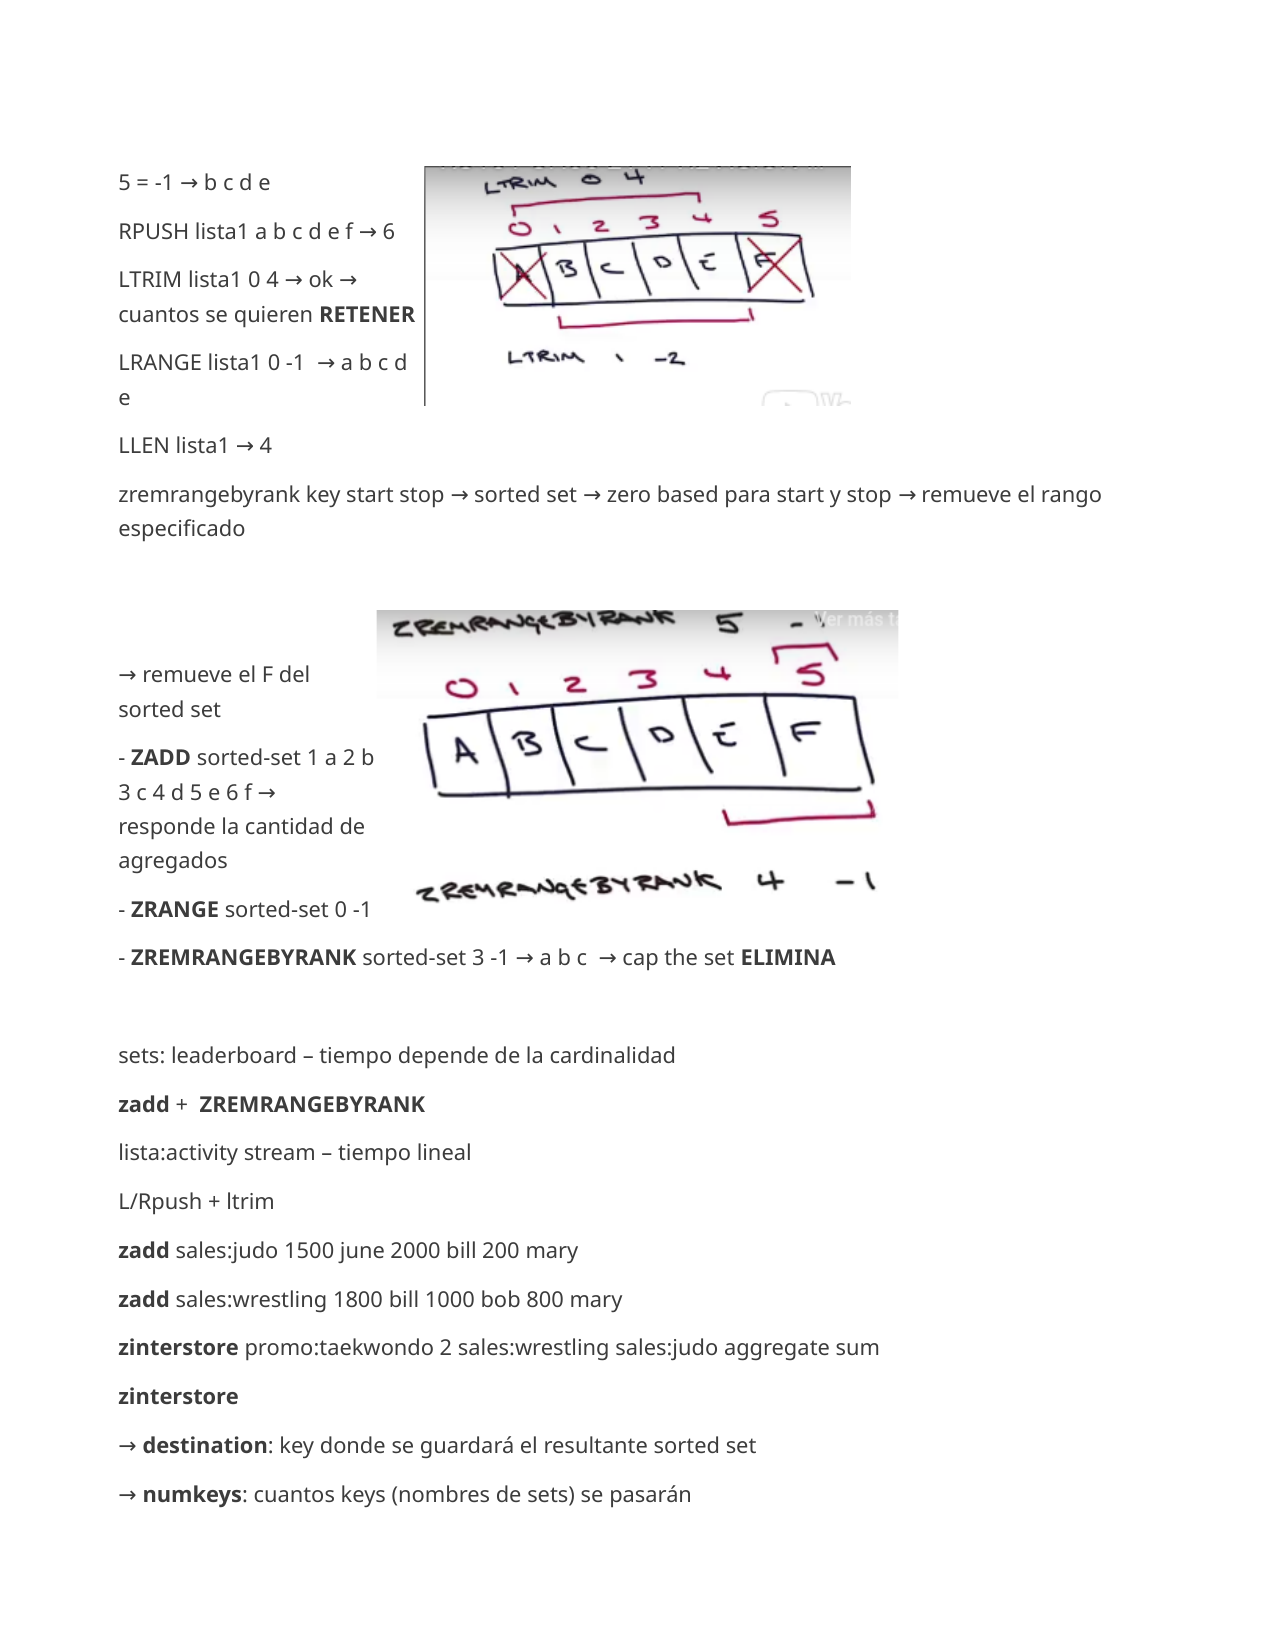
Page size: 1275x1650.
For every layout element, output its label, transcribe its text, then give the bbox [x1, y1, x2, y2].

text - ZRANGE sorted-set 0 -1 [118, 893, 1157, 923]
text zadd sales:judo 1500 june 2000 bill 200 mary [118, 1235, 1157, 1264]
text [899, 659, 1157, 723]
text L/Rpush + ltrim [118, 1186, 1157, 1216]
text LTRIM lista1 0 4 → ok → cuantos se quieren RETENER [118, 264, 424, 328]
text lista:activity stream – tiempo lineal [118, 1137, 1157, 1167]
text - ZADD sorted-set 1 a 2 b 3 c 4 d 5 e 6 f → responde la cantidad de agregados [118, 742, 376, 874]
text zremrangebyrank key start stop → sorted set → zero based para start y stop → remueve el rango especificado [118, 479, 1157, 543]
text RPUSH lista1 a b c d e f → 6 [118, 216, 424, 245]
text → destination: key donde se guardará el resultante sorted set [118, 1430, 1157, 1459]
text LLEN lista1 → 4 [118, 430, 1157, 460]
text [851, 264, 1157, 328]
text 5 = -1 → b c d e [118, 167, 424, 197]
text [851, 216, 1157, 245]
text → remueve el F del sorted set [118, 659, 376, 723]
text [851, 167, 1157, 197]
text - ZREMRANGEBYRANK sorted-set 3 -1 → a b c → cap the set ELIMINA [118, 942, 1157, 972]
text LRANGE lista1 0 -1 → a b c d e [118, 347, 1157, 411]
picture [424, 166, 851, 406]
text → numkeys: cuantos keys (nombres de sets) se pasarán [118, 1478, 1157, 1508]
text [899, 742, 1157, 874]
text zadd + ZREMRANGEBYRANK [118, 1088, 1157, 1118]
text sets: leaderboard – tiempo depende de la cardinalidad [118, 1040, 1157, 1069]
text zinterstore [118, 1381, 1157, 1411]
picture [376, 610, 899, 904]
text zadd sales:wrestling 1800 bill 1000 bob 800 mary [118, 1283, 1157, 1313]
text zinterstore promo:taekwondo 2 sales:wrestling sales:judo aggregate sum [118, 1332, 1157, 1362]
